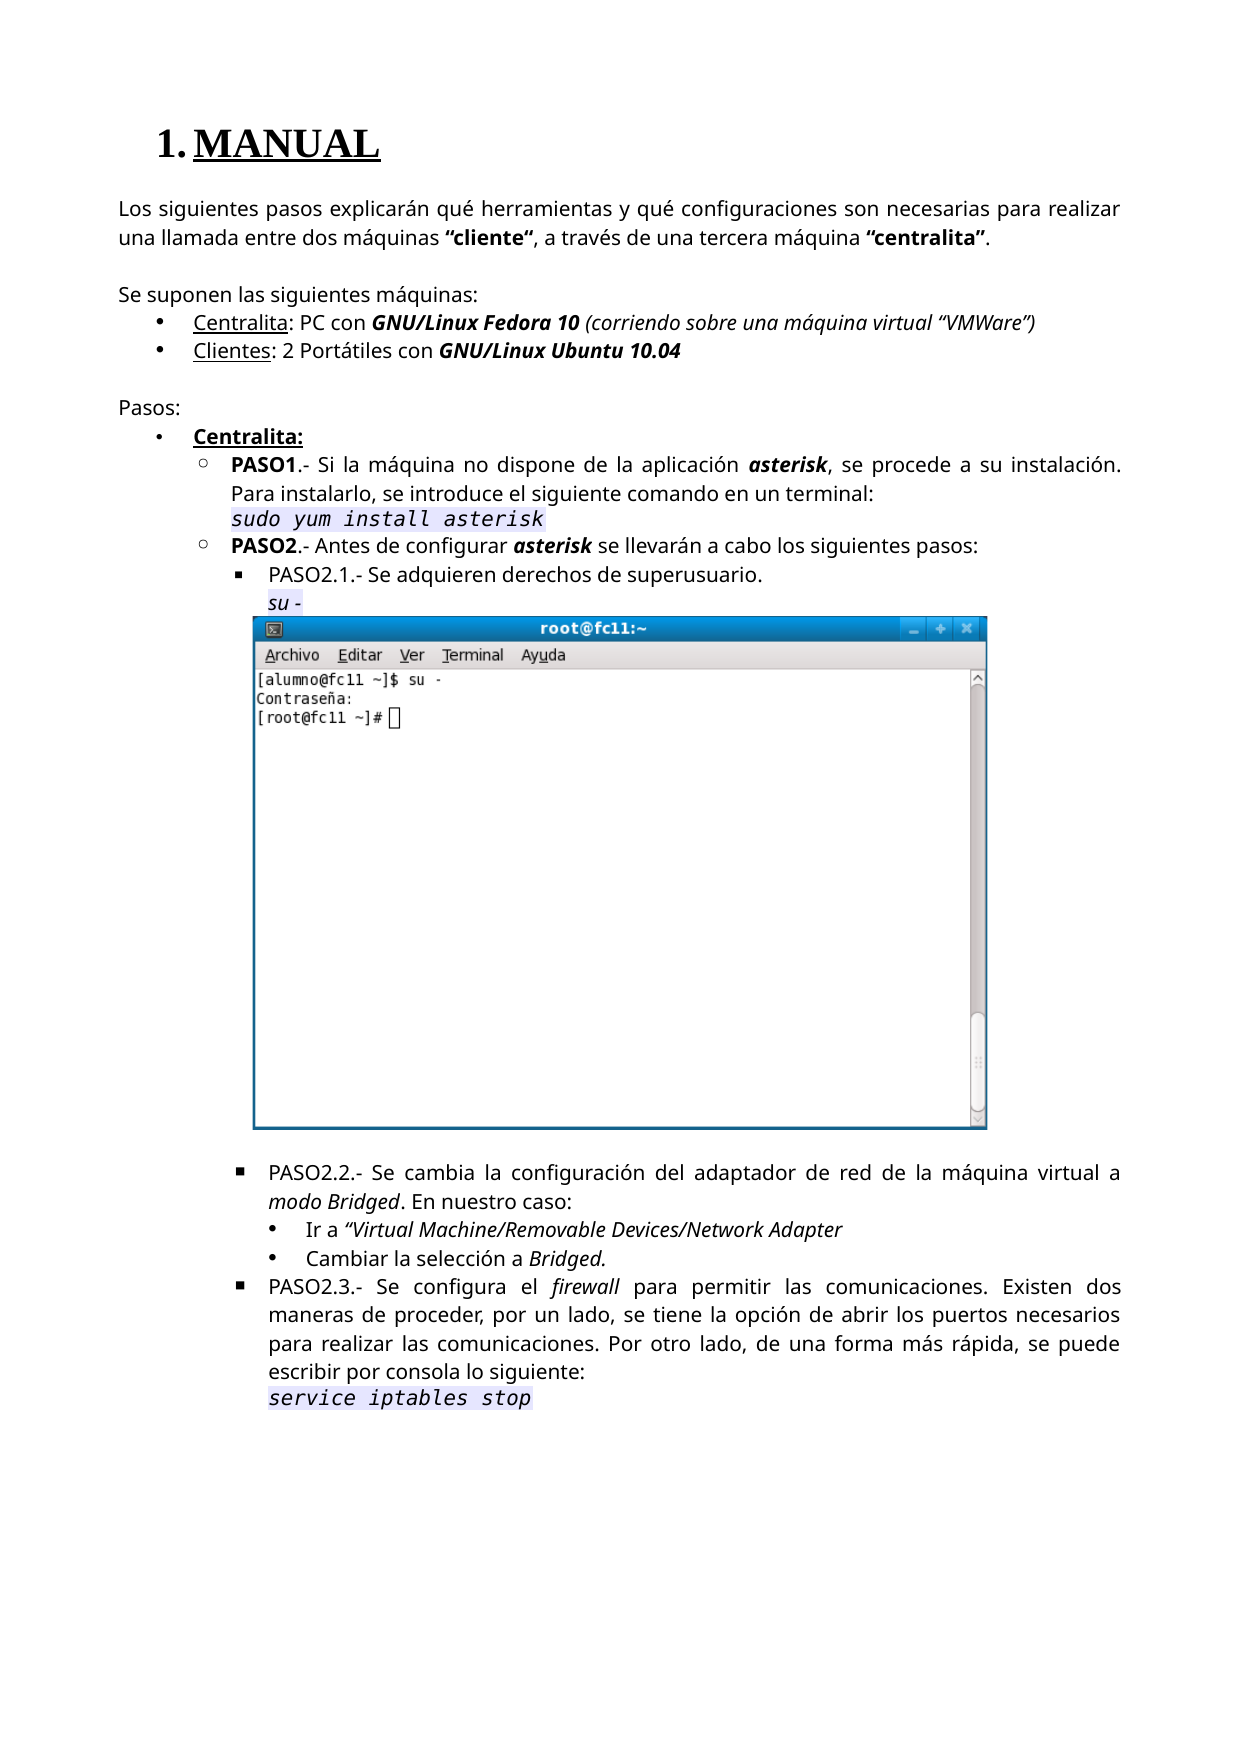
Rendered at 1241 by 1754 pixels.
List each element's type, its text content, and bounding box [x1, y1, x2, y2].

picture [901, 616, 979, 633]
text Los siguientes pasos explicarán qué herramientas y qué configuraciones son necesarias para realizar una llamada entre dos máquinas “cliente“, a través de una tercera máquina “centralita”. [118, 194, 1122, 251]
picture [622, 622, 629, 633]
list service iptables stop [231, 1386, 1122, 1410]
picture [596, 622, 601, 633]
picture [542, 625, 548, 633]
picture [561, 625, 569, 633]
list PASO2.3.- Se configura el firewall para permitir las comunicaciones. Existen dos maneras de proceder, por un lado, se tiene la opción de abrir los puertos necesarios para realizar las comunicaciones. Por otro lado, de una forma más rápida, se puede escribir por consola lo siguiente: [231, 1272, 1122, 1386]
picture [572, 622, 578, 633]
text Se suponen las siguientes máquinas: [118, 280, 1122, 308]
list Centralita: PC con GNU/Linux Fedora 10 (corriendo sobre una máquina virtual “VMWare”) [156, 308, 1122, 337]
picture [550, 625, 558, 633]
picture [603, 622, 619, 633]
list PASO1.- Si la máquina no dispone de la aplicación asterisk, se procede a su instalación. Para instalarlo, se introduce el siguiente comando en un terminal: [193, 450, 1122, 507]
list Clientes: 2 Portátiles con GNU/Linux Ubuntu 10.04 [156, 337, 1122, 365]
list su - [231, 588, 1122, 617]
list Ir a “Virtual Machine/Removable Devices/Network Adapter [268, 1215, 1122, 1244]
list sudo yum install asterisk [193, 507, 1122, 532]
list PASO2.1.- Se adquieren derechos de superusuario. [231, 560, 1122, 588]
text Pasos: [118, 393, 1122, 422]
list Centralita: [156, 422, 1122, 450]
list PASO2.2.- Se cambia la configuración del adaptador de red de la máquina virtual a modo Bridged. En nuestro caso: [231, 1158, 1122, 1215]
list MANUAL [156, 118, 1122, 166]
picture [252, 622, 988, 1130]
list Cambiar la selección a Bridged. [268, 1244, 1122, 1272]
list PASO2.- Antes de configurar asterisk se llevarán a cabo los siguientes pasos: [193, 532, 1122, 560]
